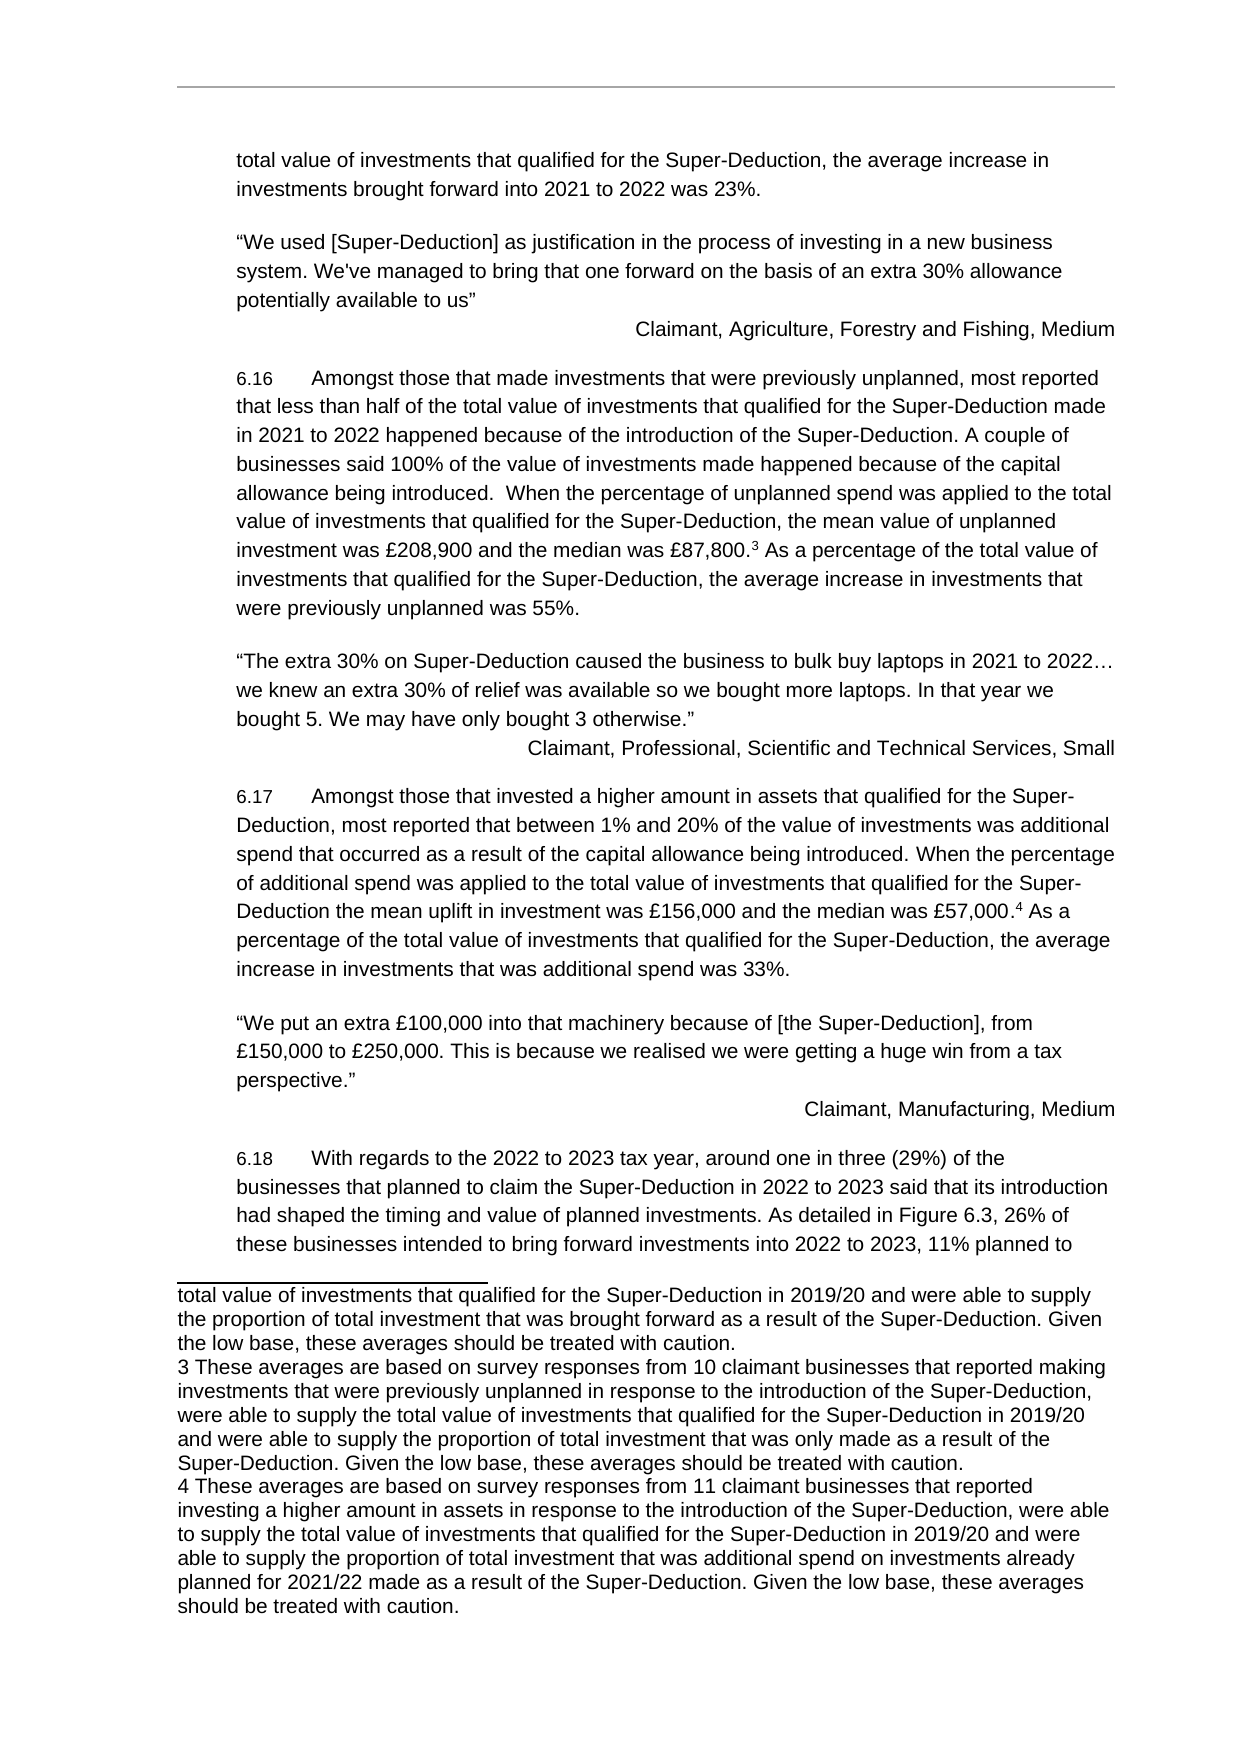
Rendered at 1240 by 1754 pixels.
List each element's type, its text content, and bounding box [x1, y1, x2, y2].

list These averages are based on survey responses from 10 claimant businesses that reported making investments that were previously unplanned in response to the introduction of the Super-Deduction, were able to supply the total value of investments that qualified for the Super-Deduction in 2019/20 and were able to supply the proportion of total investment that was only made as a result of the Super-Deduction. Given the low base, these averages should be treated with caution. [177, 1354, 1115, 1474]
list total value of investments that qualified for the Super-Deduction in 2019/20 and were able to supply the proportion of total investment that was brought forward as a result of the Super-Deduction. Given the low base, these averages should be treated with caution. [177, 1283, 1115, 1354]
text Claimant, Manufacturing, Medium [177, 1097, 1115, 1121]
list Amongst those that invested a higher amount in assets that qualified for the Super-Deduction, most reported that between 1% and 20% of the value of investments was additional spend that occurred as a result of the capital allowance being introduced. When the percentage of additional spend was applied to the total value of investments that qualified for the Super-Deduction the mean uplift in investment was £156,000 and the median was £57,000. As a percentage of the total value of investments that qualified for the Super-Deduction, the average increase in investments that was additional spend was 33%. [236, 784, 1115, 981]
list With regards to the 2022 to 2023 tax year, around one in three (29%) of the businesses that planned to claim the Super-Deduction in 2022 to 2023 said that its introduction had shaped the timing and value of planned investments. As detailed in Figure 6.3, 26% of these businesses intended to bring forward investments into 2022 to 2023, 11% planned to invest a higher amount than originally planned because of the introduction of the Super-Deduction and 6% planned to make investments that were unplanned before the introduction of the Super-Deduction. As presented in Table 6.4, there were no significant differences by size amongst incorporated businesses. [236, 1146, 1115, 1256]
text Claimant, Professional, Scientific and Technical Services, Small [177, 735, 1115, 759]
text “We used [Super-Deduction] as justification in the process of investing in a new business system. We've managed to bring that one forward on the basis of an extra 30% allowance potentially available to us” [236, 230, 1115, 312]
list Amongst those that made investments that were previously unplanned, most reported that less than half of the total value of investments that qualified for the Super-Deduction made in 2021 to 2022 happened because of the introduction of the Super-Deduction. A couple of businesses said 100% of the value of investments made happened because of the capital allowance being introduced. When the percentage of unplanned spend was applied to the total value of investments that qualified for the Super-Deduction, the mean value of unplanned investment was £208,900 and the median was £87,800. As a percentage of the total value of investments that qualified for the Super-Deduction, the average increase in investments that were previously unplanned was 55%. [236, 365, 1115, 619]
text “The extra 30% on Super-Deduction caused the business to bulk buy laptops in 2021 to 2022… we knew an extra 30% of relief was available so we bought more laptops. In that year we bought 5. We may have only bought 3 otherwise.” [236, 649, 1115, 731]
list These averages are based on survey responses from 11 claimant businesses that reported investing a higher amount in assets in response to the introduction of the Super-Deduction, were able to supply the total value of investments that qualified for the Super-Deduction in 2019/20 and were able to supply the proportion of total investment that was additional spend on investments already planned for 2021/22 made as a result of the Super-Deduction. Given the low base, these averages should be treated with caution. [177, 1474, 1115, 1618]
list Amongst those that were motivated to bring investments forward into 2021 to 2022, most businesses had originally planned to make these investments in the following tax year (2022 to 2022 to 2023) and had brought forward a small proportion of the value of investments (typically less than a quarter). A handful of businesses had brought investment plans forward by more than a year and a few had brought forward 100% of the value of investments that qualified for the Super-Deduction. When the percentage of spend brought forward was applied to the total value of investments that qualified for the Super-Deduction, the mean value of investment brought forward was £74,100 and the median was £28,400. As a percentage of the total value of investments that qualified for the Super-Deduction, the average increase in investments brought forward into 2021 to 2022 was 23%. [236, 148, 1115, 200]
text Claimant, Agriculture, Forestry and Fishing, Medium [177, 316, 1115, 340]
text “We put an extra £100,000 into that machinery because of [the Super-Deduction], from £150,000 to £250,000. This is because we realised we were getting a huge win from a tax perspective.” [236, 1011, 1115, 1092]
